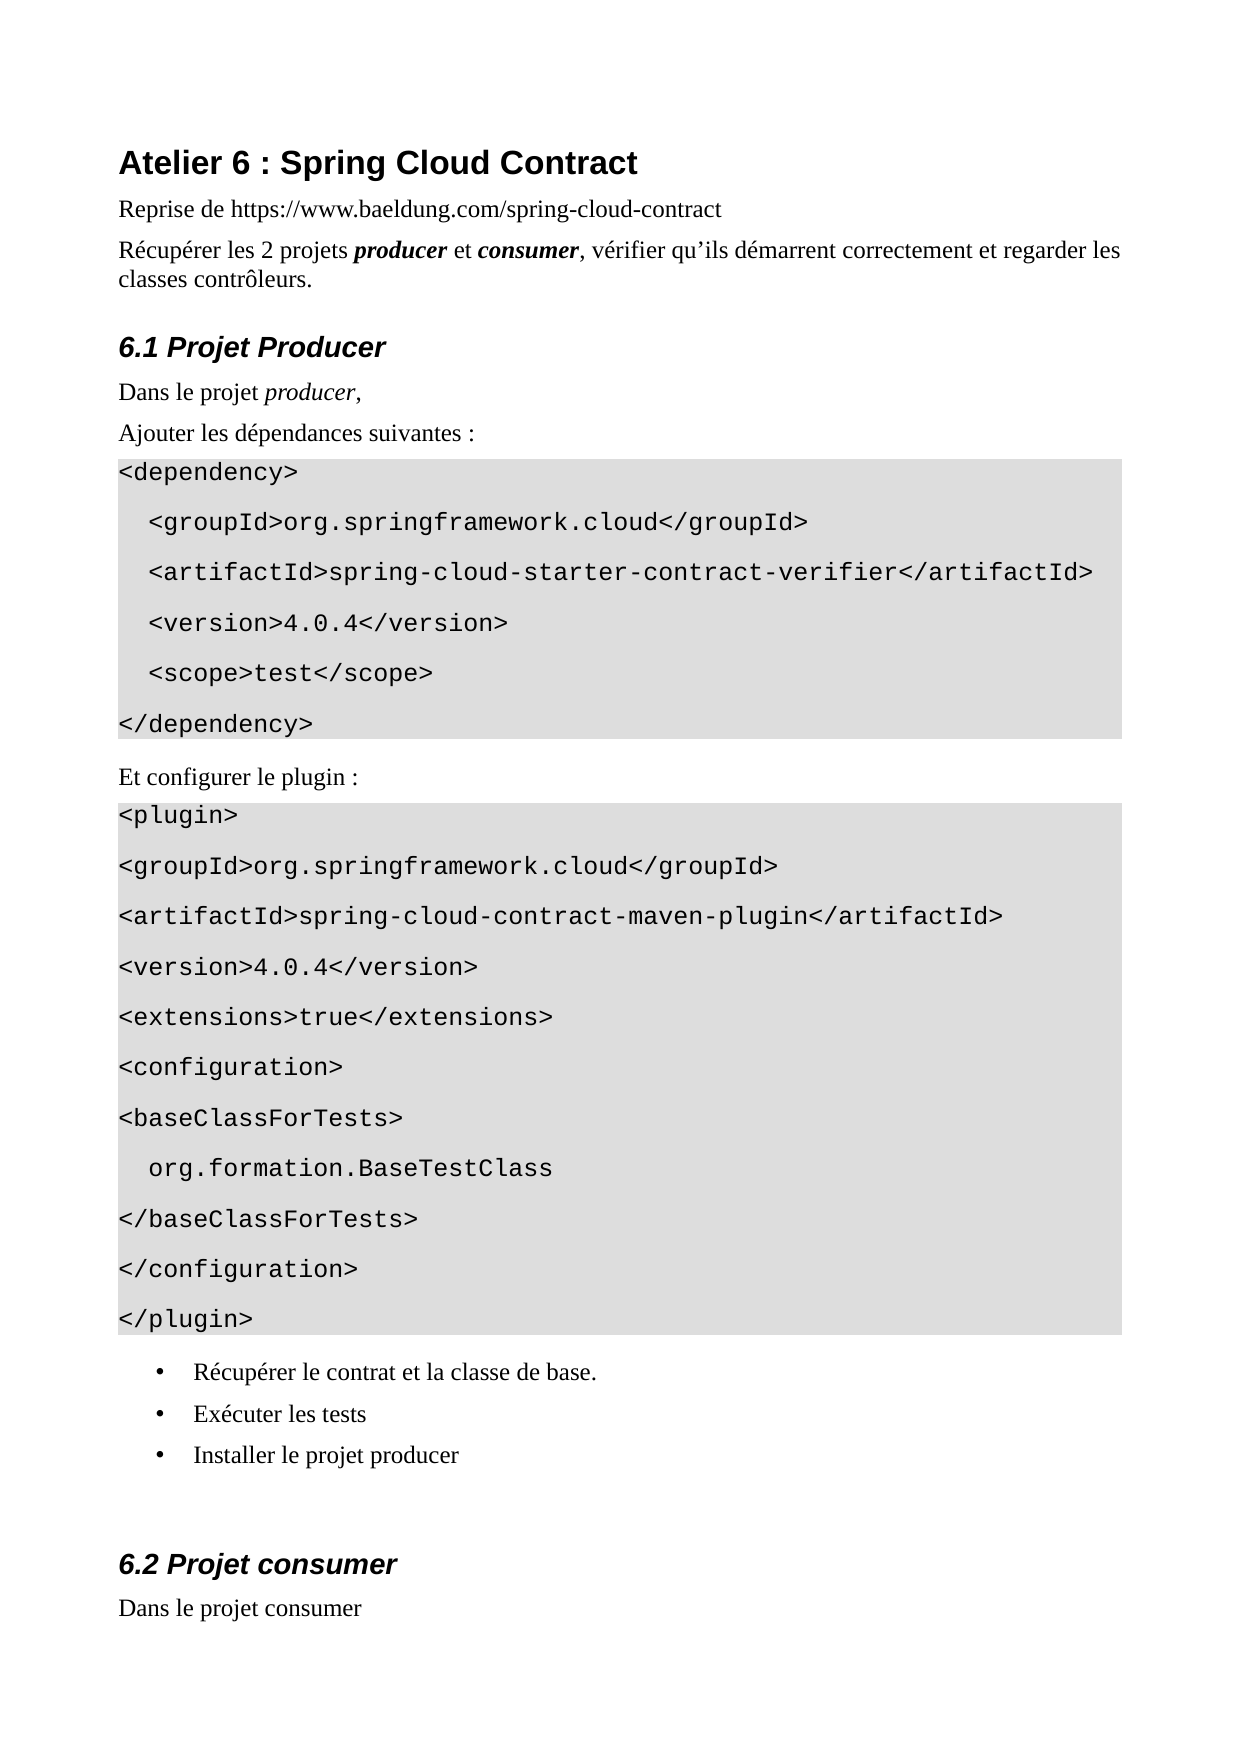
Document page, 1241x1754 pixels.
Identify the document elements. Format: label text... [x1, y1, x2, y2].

text <artifactId>spring-cloud-starter-contract-verifier</artifactId> [118, 560, 1122, 588]
list Exécuter les tests [156, 1399, 1122, 1427]
text Ajouter les dépendances suivantes : [118, 418, 1122, 447]
text <dependency> [118, 459, 1122, 487]
text Dans le projet consumer [118, 1593, 1122, 1622]
text Dans le projet producer, [118, 377, 1122, 405]
subtitle 6.2 Projet consumer [118, 1547, 1122, 1581]
text </plugin> [118, 1307, 1122, 1335]
list Installer le projet producer [156, 1440, 1122, 1469]
text <configuration> [118, 1055, 1122, 1083]
text <version>4.0.4</version> [118, 610, 1122, 639]
subtitle Atelier 6 : Spring Cloud Contract [118, 143, 1122, 182]
text <baseClassForTests> [118, 1105, 1122, 1134]
text <extensions>true</extensions> [118, 1004, 1122, 1033]
text <plugin> [118, 803, 1122, 831]
text <scope>test</scope> [118, 661, 1122, 689]
text <artifactId>spring-cloud-contract-maven-plugin</artifactId> [118, 904, 1122, 932]
text Reprise de https://www.baeldung.com/spring-cloud-contract [118, 194, 1122, 223]
text <groupId>org.springframework.cloud</groupId> [118, 853, 1122, 882]
subtitle 6.1 Projet Producer [118, 331, 1122, 364]
list Récupérer le contrat et la classe de base. [156, 1357, 1122, 1386]
text </baseClassForTests> [118, 1206, 1122, 1234]
text Et configurer le plugin : [118, 762, 1122, 790]
text </dependency> [118, 711, 1122, 739]
text <groupId>org.springframework.cloud</groupId> [118, 509, 1122, 538]
text <version>4.0.4</version> [118, 954, 1122, 982]
text org.formation.BaseTestClass [118, 1156, 1122, 1184]
text Récupérer les 2 projets producer et consumer, vérifier qu’ils démarrent correctement et regarder les classes contrôleurs. [118, 236, 1122, 293]
text </configuration> [118, 1257, 1122, 1285]
